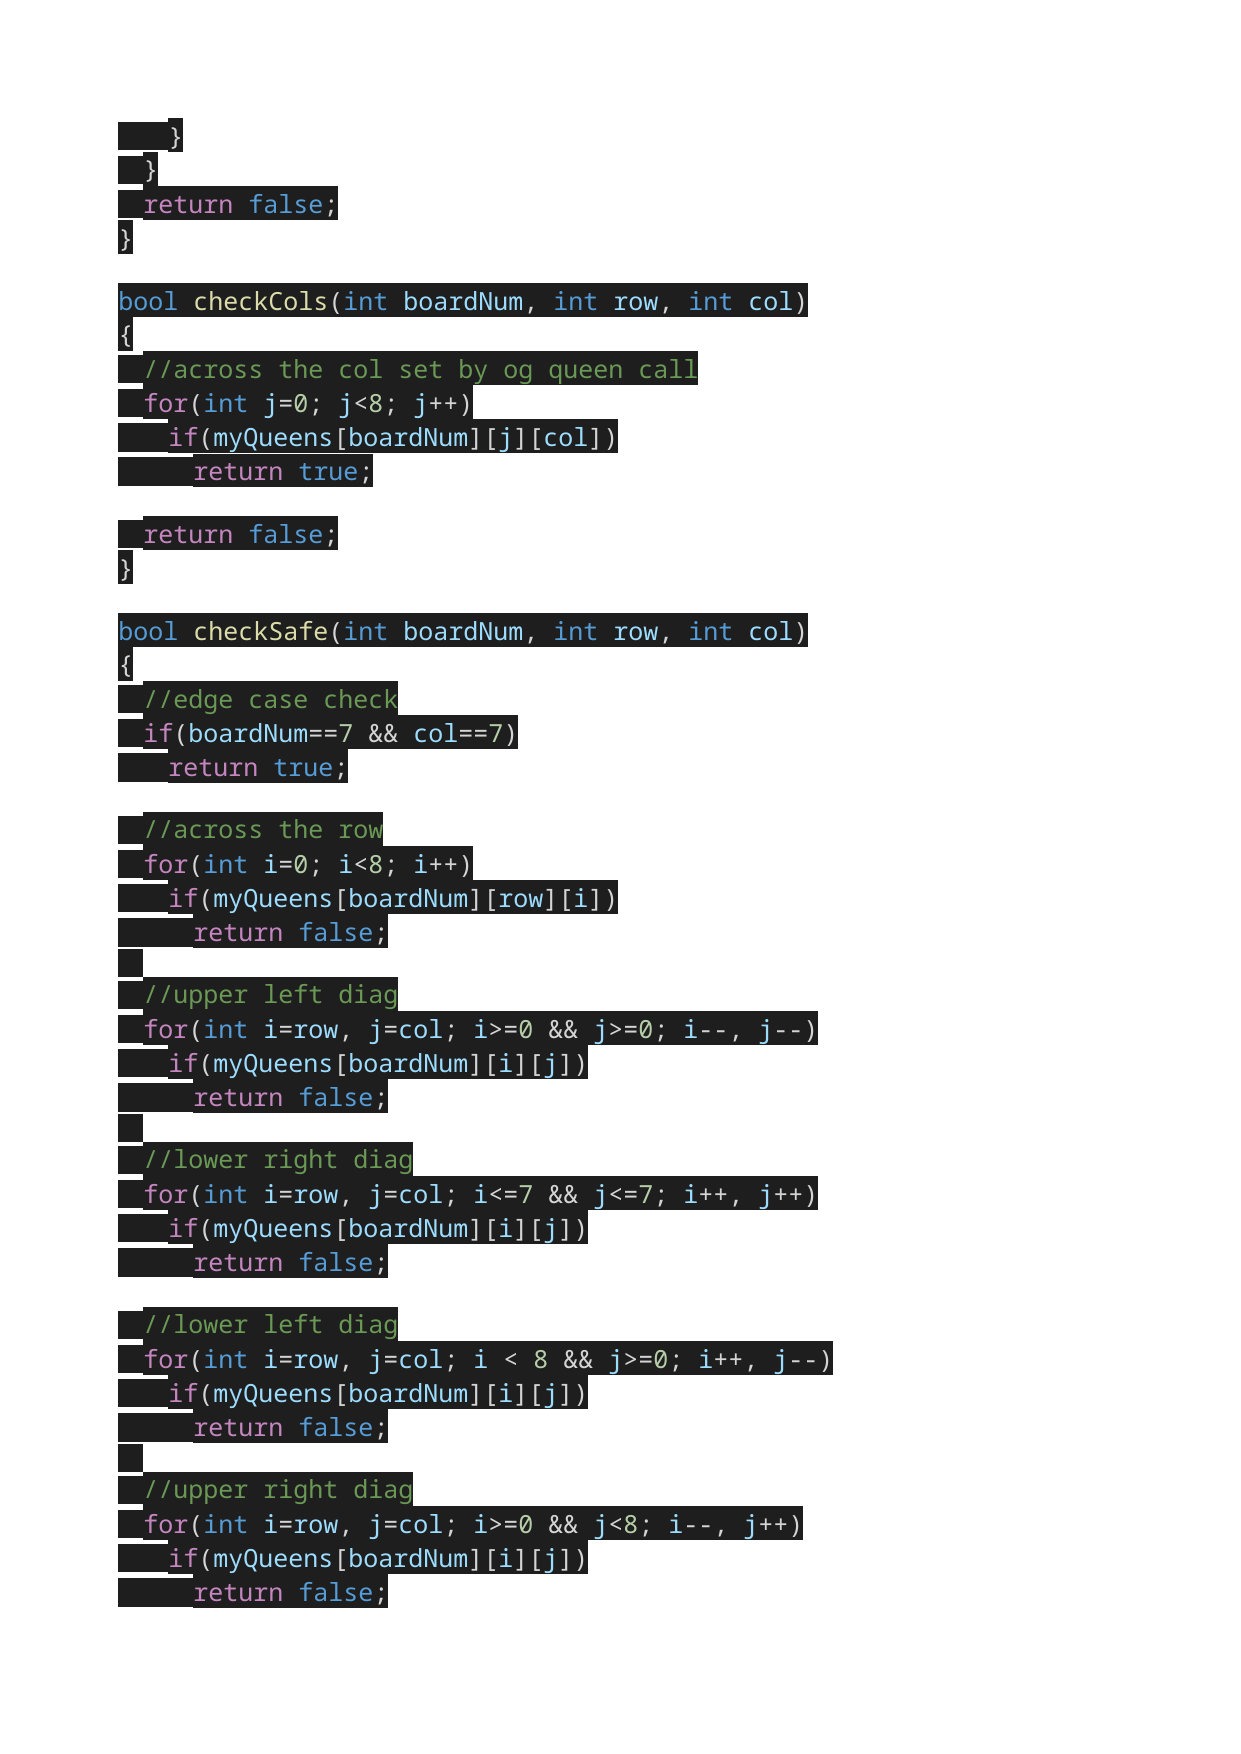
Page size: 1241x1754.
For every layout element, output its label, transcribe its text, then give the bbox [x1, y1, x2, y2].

text { [118, 317, 1122, 351]
text return true; [118, 453, 1122, 487]
text } [118, 118, 1122, 152]
text return true; [118, 749, 1122, 783]
text if(myQueens[boardNum][i][j]) [118, 1540, 1122, 1574]
text return false; [118, 516, 1122, 550]
text for(int i=0; i<8; i++) [118, 846, 1122, 880]
text return false; [118, 1244, 1122, 1278]
text bool checkCols(int boardNum, int row, int col) [118, 283, 1122, 317]
text //across the row [118, 812, 1122, 846]
text return false; [118, 1409, 1122, 1443]
text return false; [118, 186, 1122, 220]
text if(myQueens[boardNum][i][j]) [118, 1210, 1122, 1244]
text if(myQueens[boardNum][i][j]) [118, 1375, 1122, 1409]
text for(int i=row, j=col; i>=0 && j>=0; i--, j--) [118, 1011, 1122, 1045]
text { [118, 647, 1122, 681]
text for(int i=row, j=col; i<=7 && j<=7; i++, j++) [118, 1176, 1122, 1210]
text //lower left diag [118, 1307, 1122, 1341]
text return false; [118, 1574, 1122, 1608]
text if(myQueens[boardNum][row][i]) [118, 880, 1122, 914]
text } [118, 550, 1122, 584]
text } [118, 220, 1122, 254]
text } [118, 152, 1122, 186]
text for(int j=0; j<8; j++) [118, 385, 1122, 419]
text if(myQueens[boardNum][i][j]) [118, 1045, 1122, 1079]
text //across the col set by og queen call [118, 351, 1122, 385]
text if(myQueens[boardNum][j][col]) [118, 419, 1122, 453]
text if(boardNum==7 && col==7) [118, 715, 1122, 749]
text //upper right diag [118, 1472, 1122, 1506]
text for(int i=row, j=col; i>=0 && j<8; i--, j++) [118, 1506, 1122, 1540]
text bool checkSafe(int boardNum, int row, int col) [118, 613, 1122, 647]
text return false; [118, 1079, 1122, 1113]
text //edge case check [118, 681, 1122, 715]
text //upper left diag [118, 977, 1122, 1011]
text return false; [118, 914, 1122, 948]
text //lower right diag [118, 1142, 1122, 1176]
text for(int i=row, j=col; i < 8 && j>=0; i++, j--) [118, 1341, 1122, 1375]
